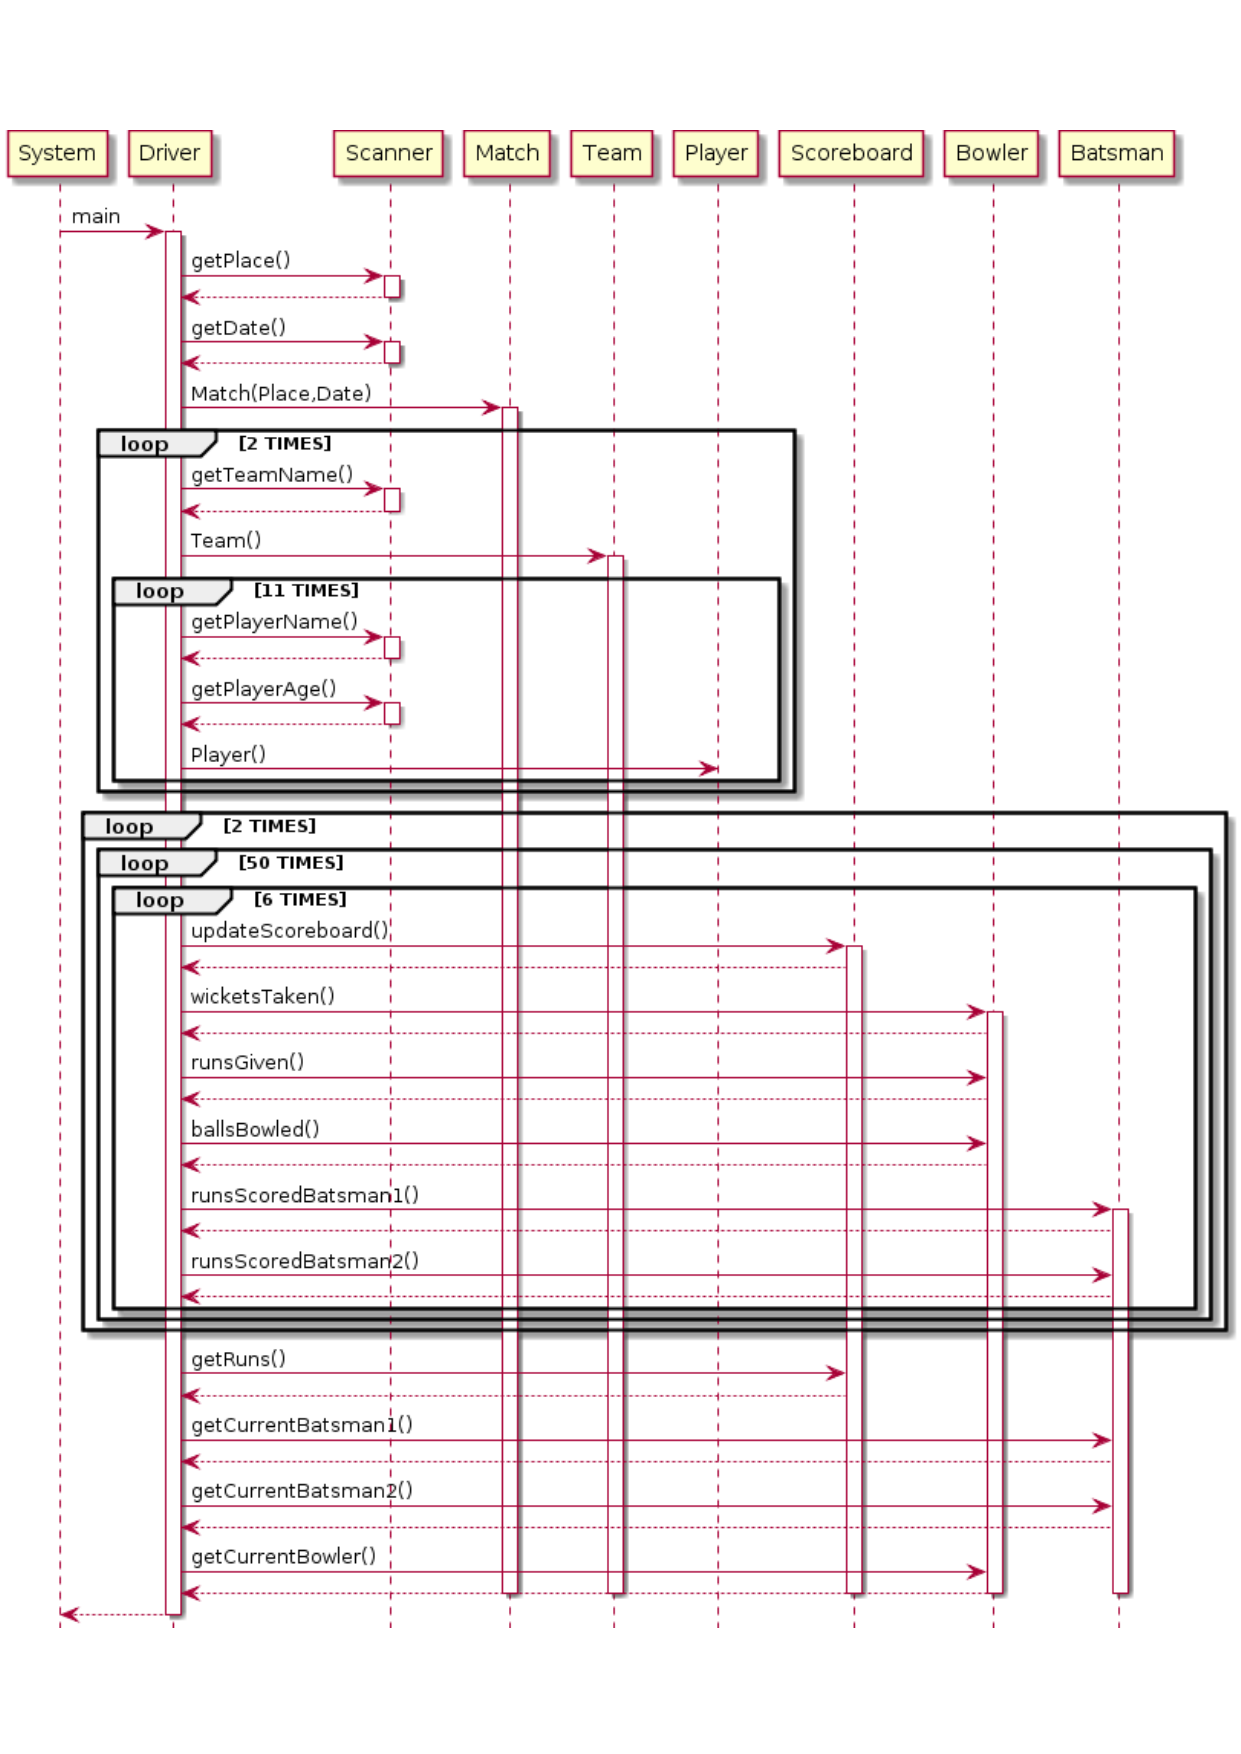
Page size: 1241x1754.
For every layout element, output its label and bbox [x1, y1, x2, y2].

picture [0, 130, 1241, 1628]
